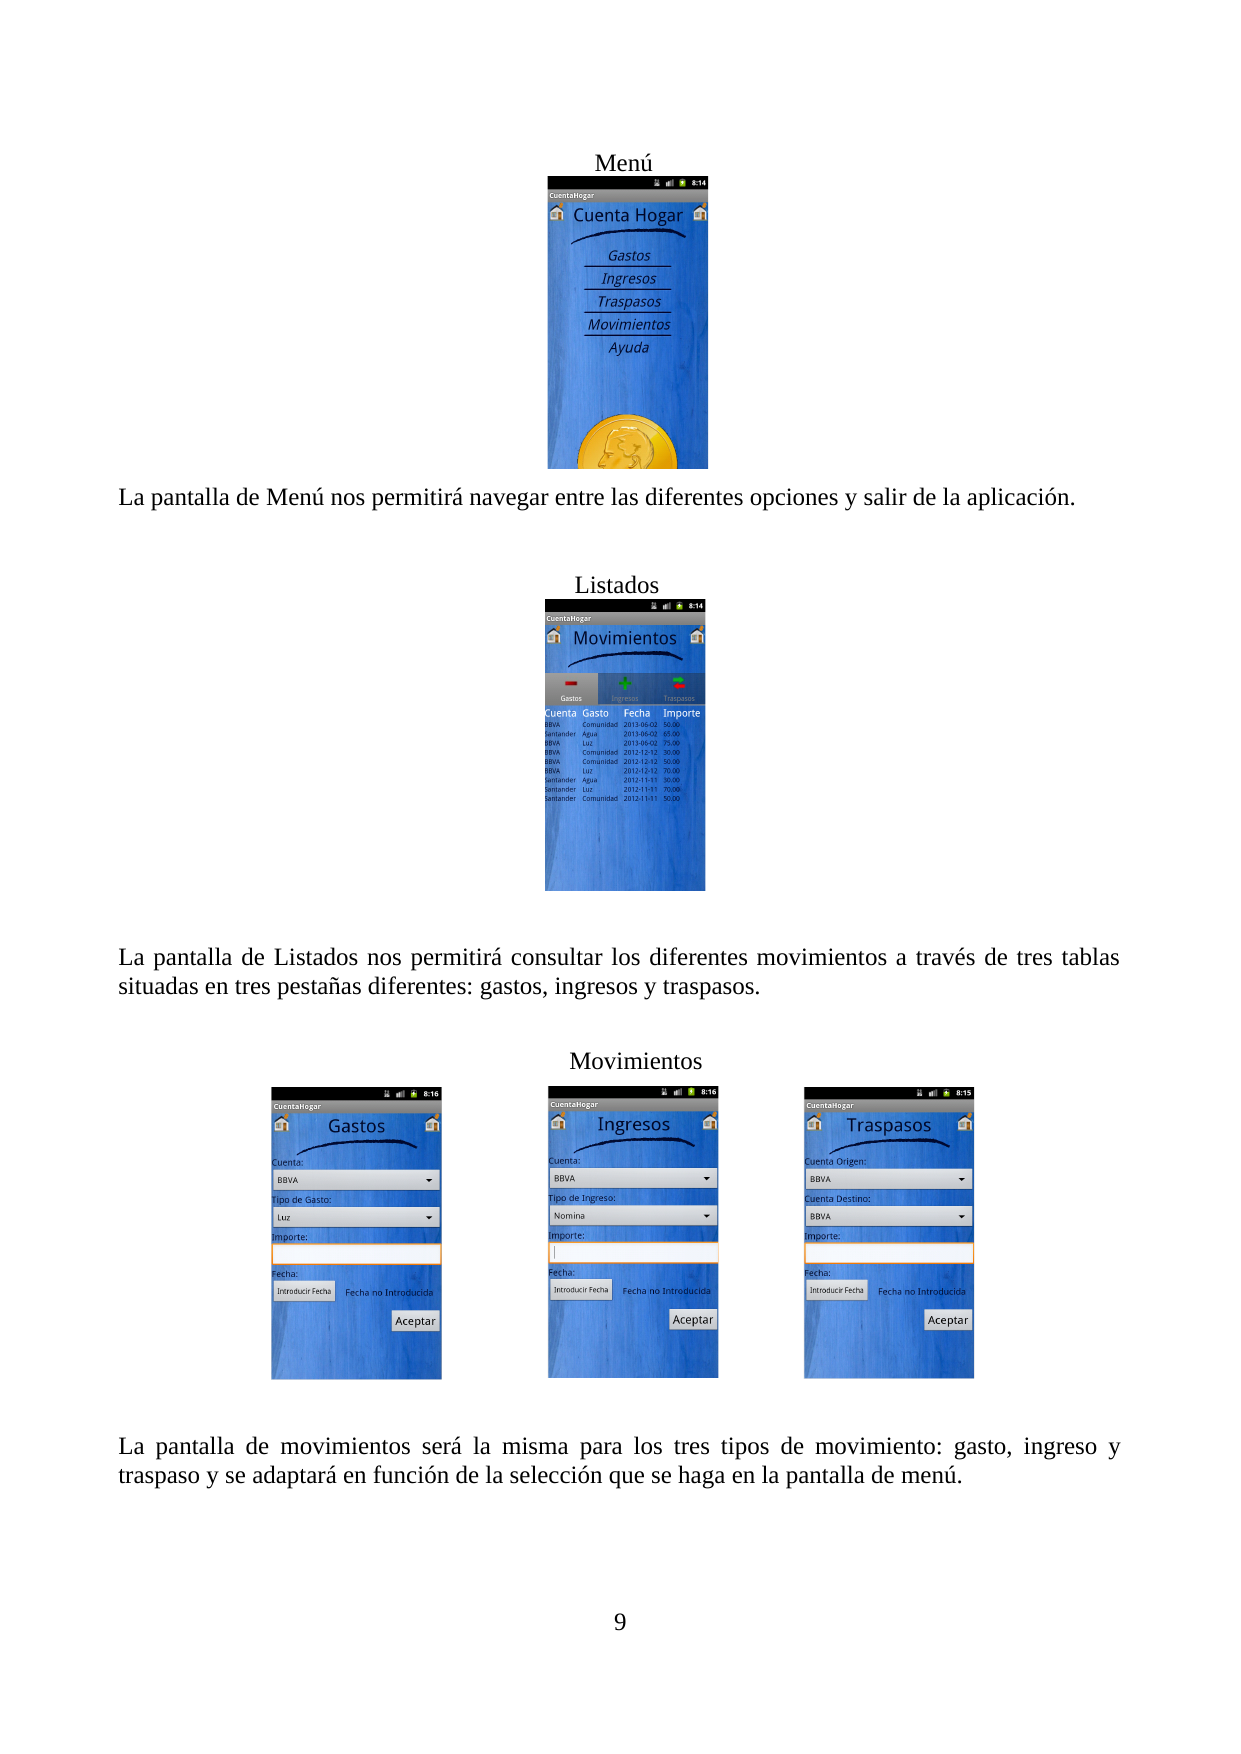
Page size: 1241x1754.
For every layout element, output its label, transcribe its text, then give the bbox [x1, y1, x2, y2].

picture [803, 1087, 975, 1379]
picture [547, 1086, 719, 1378]
picture [547, 176, 709, 469]
picture [545, 599, 706, 891]
text La pantalla de Listados nos permitirá consultar los diferentes movimientos a través de tres tablas situadas en tres pestañas diferentes: gastos, ingresos y traspasos. [118, 942, 1122, 1000]
picture [271, 1087, 442, 1380]
text La pantalla de movimientos será la misma para los tres tipos de movimiento: gasto, ingreso y traspaso y se adaptará en función de la selección que se haga en la pantalla de menú. [118, 1431, 1122, 1488]
text La pantalla de Menú nos permitirá navegar entre las diferentes opciones y salir de la aplicación. [118, 482, 1122, 511]
